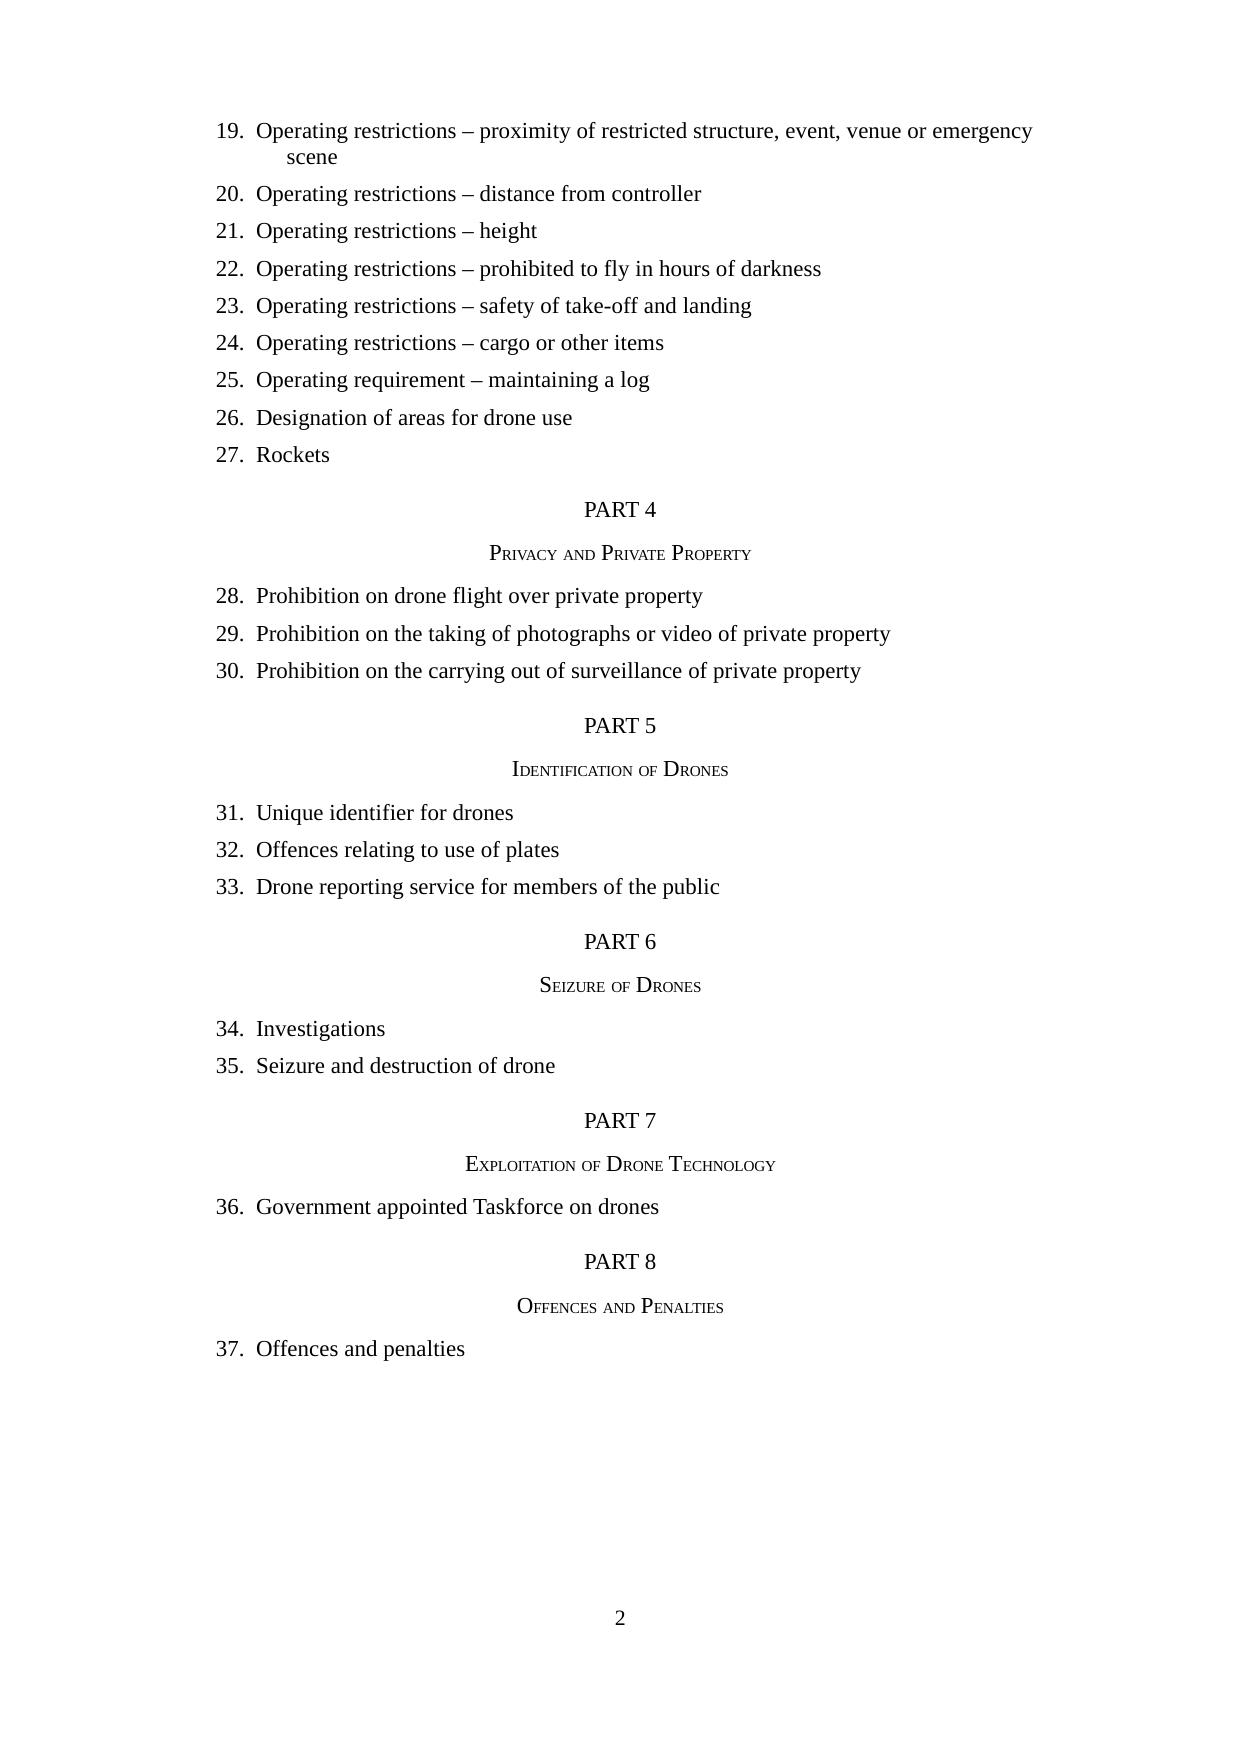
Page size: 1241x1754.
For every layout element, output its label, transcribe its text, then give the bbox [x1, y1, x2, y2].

title Seizure of Drones [177, 972, 1063, 998]
text 27. Rockets [216, 442, 1063, 467]
text 22. Operating restrictions – prohibited to fly in hours of darkness [216, 256, 1063, 281]
text PART 8 [177, 1249, 1063, 1275]
text PART 5 [177, 713, 1063, 738]
text 20. Operating restrictions – distance from controller [216, 181, 1063, 206]
text 35. Seizure and destruction of drone [216, 1053, 1063, 1078]
text 23. Operating restrictions – safety of take-off and landing [216, 293, 1063, 318]
text 37. Offences and penalties [216, 1336, 1063, 1361]
text PART 6 [177, 929, 1063, 954]
text 25. Operating requirement – maintaining a log [216, 367, 1063, 393]
text 36. Government appointed Taskforce on drones [216, 1194, 1063, 1220]
text 33. Drone reporting service for members of the public [216, 874, 1063, 899]
text 19. Operating restrictions – proximity of restricted structure, event, venue or emergency scene [216, 118, 1063, 169]
text 30. Prohibition on the carrying out of surveillance of private property [216, 658, 1063, 683]
title Offences and Penalties [177, 1292, 1063, 1318]
title Privacy and Private Property [177, 540, 1063, 566]
title Identification of Drones [177, 756, 1063, 782]
title Exploitation of Drone Technology [177, 1151, 1063, 1177]
text PART 4 [177, 497, 1063, 522]
text PART 7 [177, 1108, 1063, 1133]
text 21. Operating restrictions – height [216, 218, 1063, 244]
text 28. Prohibition on drone flight over private property [216, 583, 1063, 609]
text 31. Unique identifier for drones [216, 799, 1063, 825]
text 32. Offences relating to use of plates [216, 837, 1063, 862]
text 24. Operating restrictions – cargo or other items [216, 330, 1063, 356]
text 34. Investigations [216, 1016, 1063, 1041]
text 29. Prohibition on the taking of photographs or video of private property [216, 621, 1063, 646]
text 26. Designation of areas for drone use [216, 405, 1063, 430]
